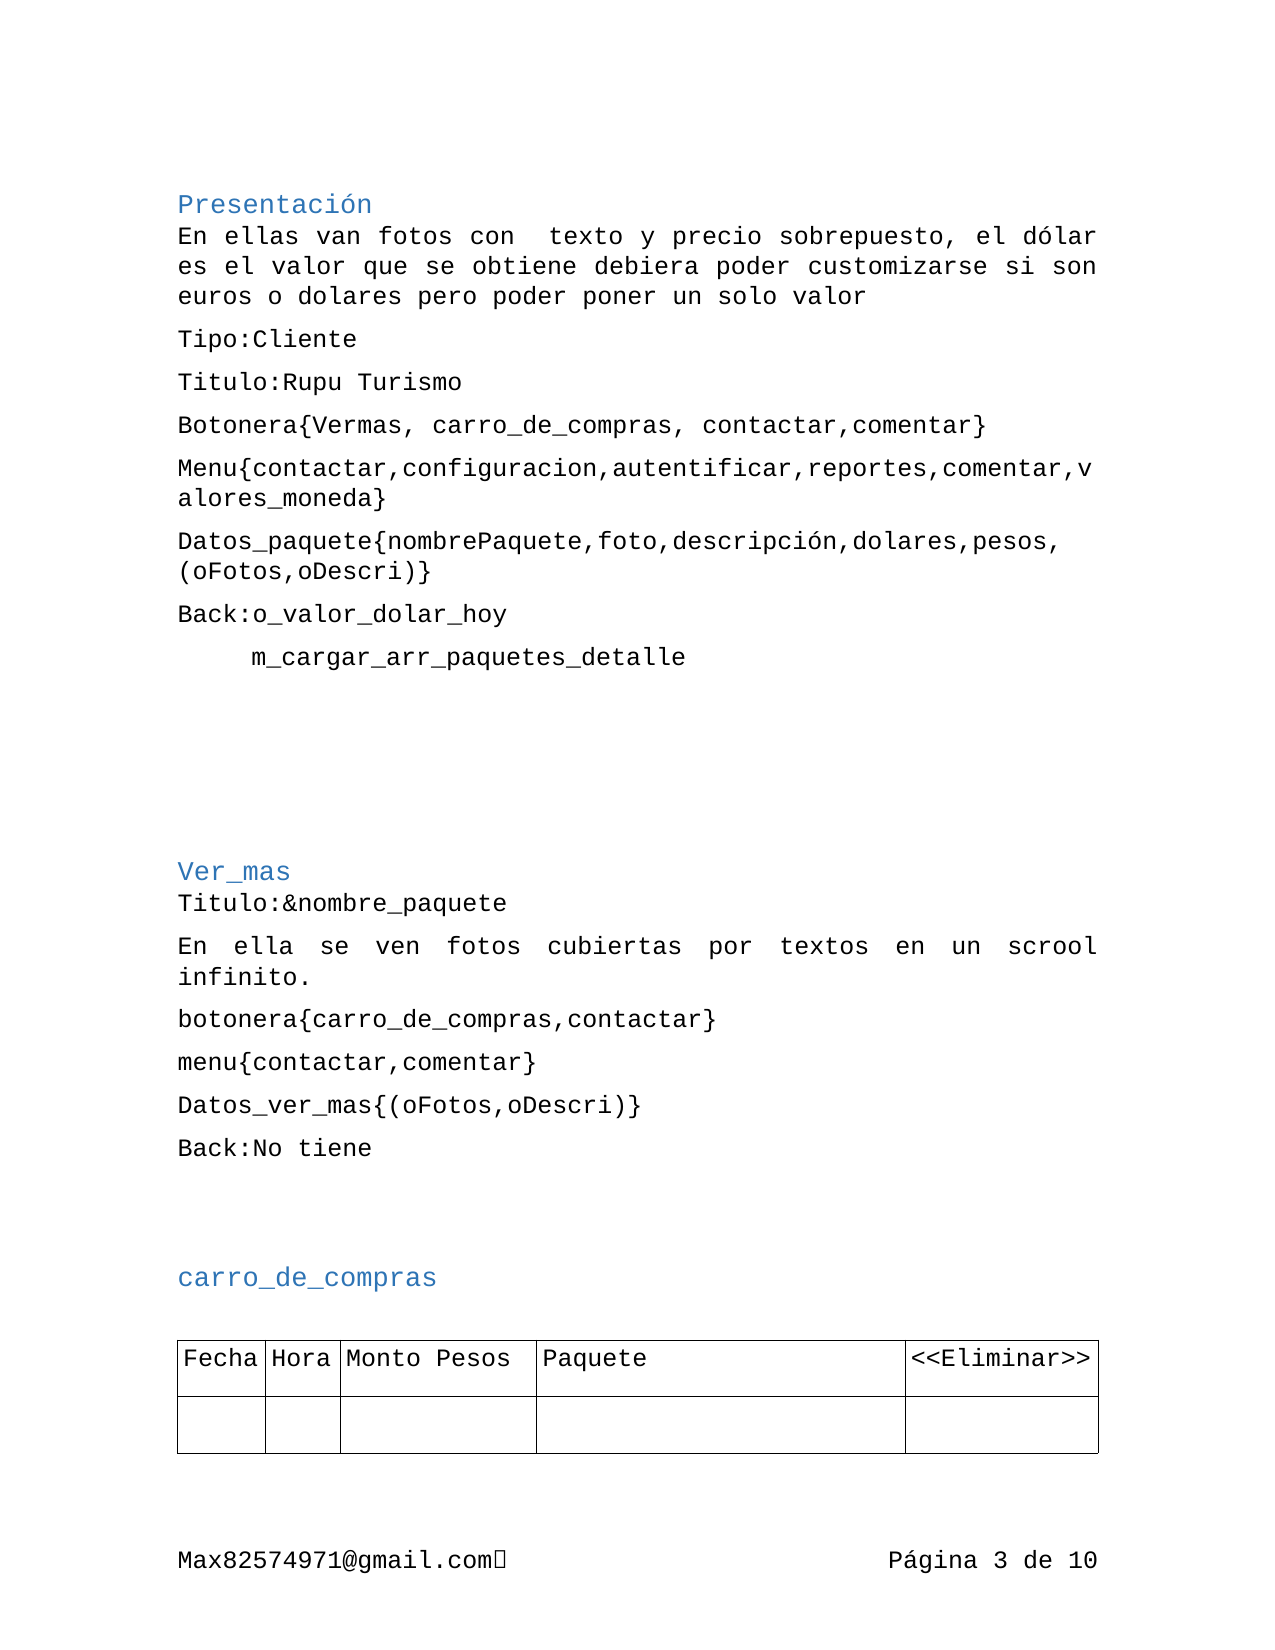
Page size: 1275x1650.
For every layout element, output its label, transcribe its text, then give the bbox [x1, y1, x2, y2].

table_header Monto Pesos [341, 1341, 536, 1396]
text Titulo:&nombre_paquete [177, 891, 1098, 919]
text Titulo:Rupu Turismo [177, 369, 1098, 398]
text Datos_ver_mas{(oFotos,oDescri)} [177, 1093, 1098, 1121]
text m_cargar_arr_paquetes_detalle [177, 644, 1098, 672]
text En ellas van fotos con texto y precio sobrepuesto, el dólar es el valor que se obtiene debiera poder customizarse si son euros o dolares pero poder poner un solo valor [177, 223, 1098, 312]
text Tipo:Cliente [177, 327, 1098, 355]
text Botonera{Vermas, carro_de_compras, contactar,comentar} [177, 412, 1098, 441]
table_header Hora [266, 1341, 340, 1396]
table_cell [537, 1397, 905, 1453]
text botonera{carro_de_compras,contactar} [177, 1007, 1098, 1035]
text menu{contactar,comentar} [177, 1050, 1098, 1078]
table_cell [341, 1397, 536, 1453]
table_cell [266, 1397, 340, 1453]
subtitle carro_de_compras [177, 1264, 1098, 1294]
text Back:No tiene [177, 1135, 1098, 1164]
text Back:o_valor_dolar_hoy [177, 601, 1098, 630]
subtitle Ver_mas [177, 858, 1098, 889]
text Datos_paquete{nombrePaquete,foto,descripción,dolares,pesos,(oFotos,oDescri)} [177, 528, 1098, 587]
table_header Fecha [178, 1341, 265, 1396]
text Menu{contactar,configuracion,autentificar,reportes,comentar,valores_moneda} [177, 455, 1098, 514]
subtitle Presentación [177, 190, 1098, 221]
table_header <<Eliminar>> [906, 1341, 1098, 1396]
table_header Paquete [537, 1341, 905, 1396]
table_cell [178, 1397, 265, 1453]
text En ella se ven fotos cubiertas por textos en un scrool infinito. [177, 934, 1098, 992]
table_cell [906, 1397, 1098, 1453]
